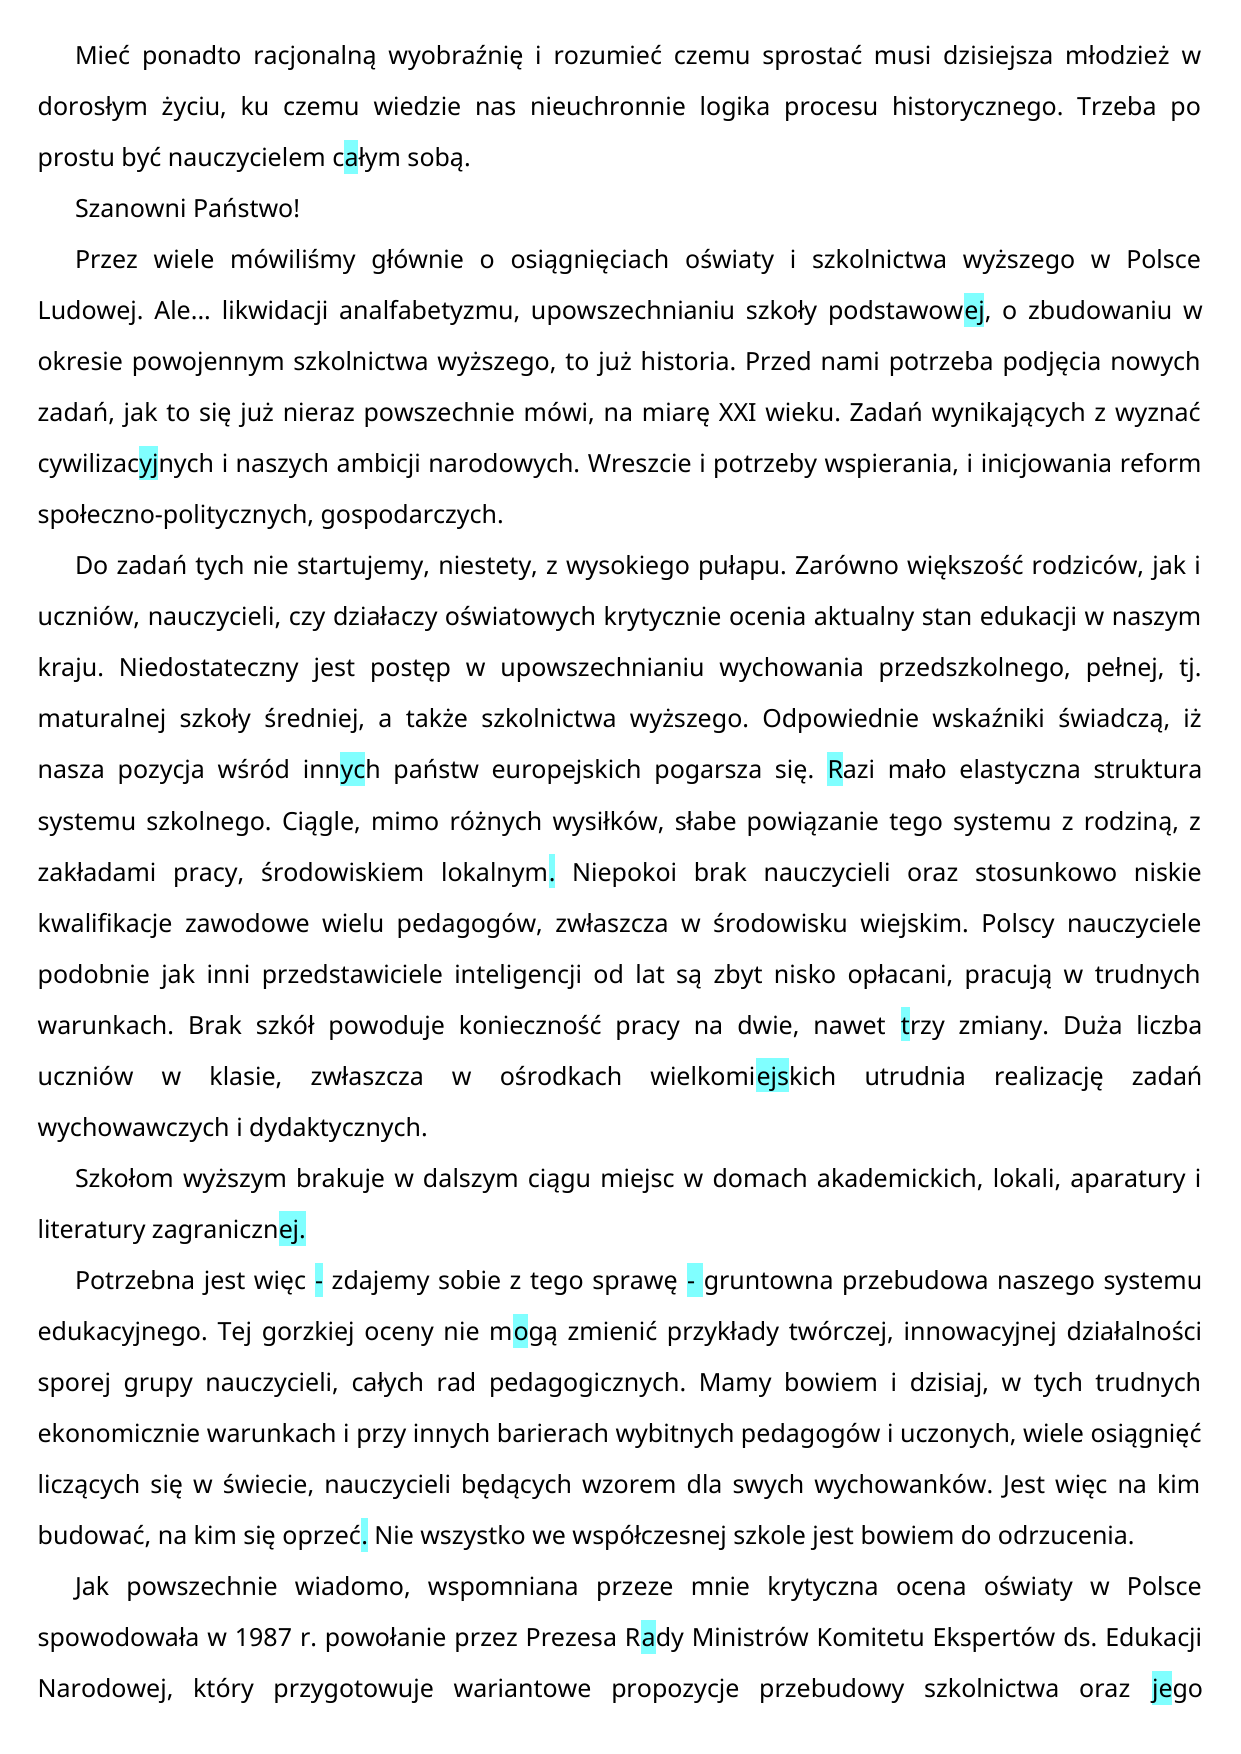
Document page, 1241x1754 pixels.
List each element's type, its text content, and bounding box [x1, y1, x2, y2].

text Mieć ponadto racjonalną wyobraźnię i rozumieć czemu sprostać musi dzisiejsza młodzież w dorosłym życiu, ku czemu wiedzie nas nieuchronnie logika procesu historycznego. Trzeba po prostu być nauczycielem całym sobą. [37, 37, 1203, 174]
text Potrzebna jest więc - zdajemy sobie z tego sprawę - gruntowna przebudowa naszego systemu edukacyjnego. Tej gorzkiej oceny nie mogą zmienić przykłady twórczej, innowacyjnej działalności sporej grupy nauczycieli, całych rad pedagogicznych. Mamy bowiem i dzisiaj, w tych trudnych ekonomicznie warunkach i przy innych barierach wybitnych pedagogów i uczonych, wiele osiągnięć liczących się w świecie, nauczycieli będących wzorem dla swych wychowanków. Jest więc na kim budować, na kim się oprzeć. Nie wszystko we współczesnej szkole jest bowiem do odrzucenia. [37, 1262, 1203, 1552]
text Jak powszechnie wiadomo, wspomniana przeze mnie krytyczna ocena oświaty w Polsce spowodowała w 1987 r. powołanie przez Prezesa Rady Ministrów Komitetu Ekspertów ds. Edukacji Narodowej, który przygotowuje wariantowe propozycje przebudowy szkolnictwa oraz jego [37, 1569, 1203, 1705]
text Do zadań tych nie startujemy, niestety, z wysokiego pułapu. Zarówno większość rodziców, jak i uczniów, nauczycieli, czy działaczy oświatowych krytycznie ocenia aktualny stan edukacji w naszym kraju. Niedostateczny jest postęp w upowszechnianiu wychowania przedszkolnego, pełnej, tj. maturalnej szkoły średniej, a także szkolnictwa wyższego. Odpowiednie wskaźniki świadczą, iż nasza pozycja wśród innych państw europejskich pogarsza się. Razi mało elastyczna struktura systemu szkolnego. Ciągle, mimo różnych wysiłków, słabe powiązanie tego systemu z rodziną, z zakładami pracy, środowiskiem lokalnym. Niepokoi brak nauczycieli oraz stosunkowo niskie kwalifikacje zawodowe wielu pedagogów, zwłaszcza w środowisku wiejskim. Polscy nauczyciele podobnie jak inni przedstawiciele inteligencji od lat są zbyt nisko opłacani, pracują w trudnych warunkach. Brak szkół powoduje konieczność pracy na dwie, nawet trzy zmiany. Duża liczba uczniów w klasie, zwłaszcza w ośrodkach wielkomiejskich utrudnia realizację zadań wychowawczych i dydaktycznych. [37, 548, 1203, 1143]
text Przez wiele mówiliśmy głównie o osiągnięciach oświaty i szkolnictwa wyższego w Polsce Ludowej. Ale... likwidacji analfabetyzmu, upowszechnianiu szkoły podstawowej, o zbudowaniu w okresie powojennym szkolnictwa wyższego, to już historia. Przed nami potrzeba podjęcia nowych zadań, jak to się już nieraz powszechnie mówi, na miarę XXI wieku. Zadań wynikających z wyznać cywilizacyjnych i naszych ambicji narodowych. Wreszcie i potrzeby wspierania, i inicjowania reform społeczno-politycznych, gospodarczych. [37, 242, 1203, 531]
text Szkołom wyższym brakuje w dalszym ciągu miejsc w domach akademickich, lokali, aparatury i literatury zagranicznej. [37, 1160, 1203, 1246]
text Szanowni Państwo! [37, 191, 1203, 225]
